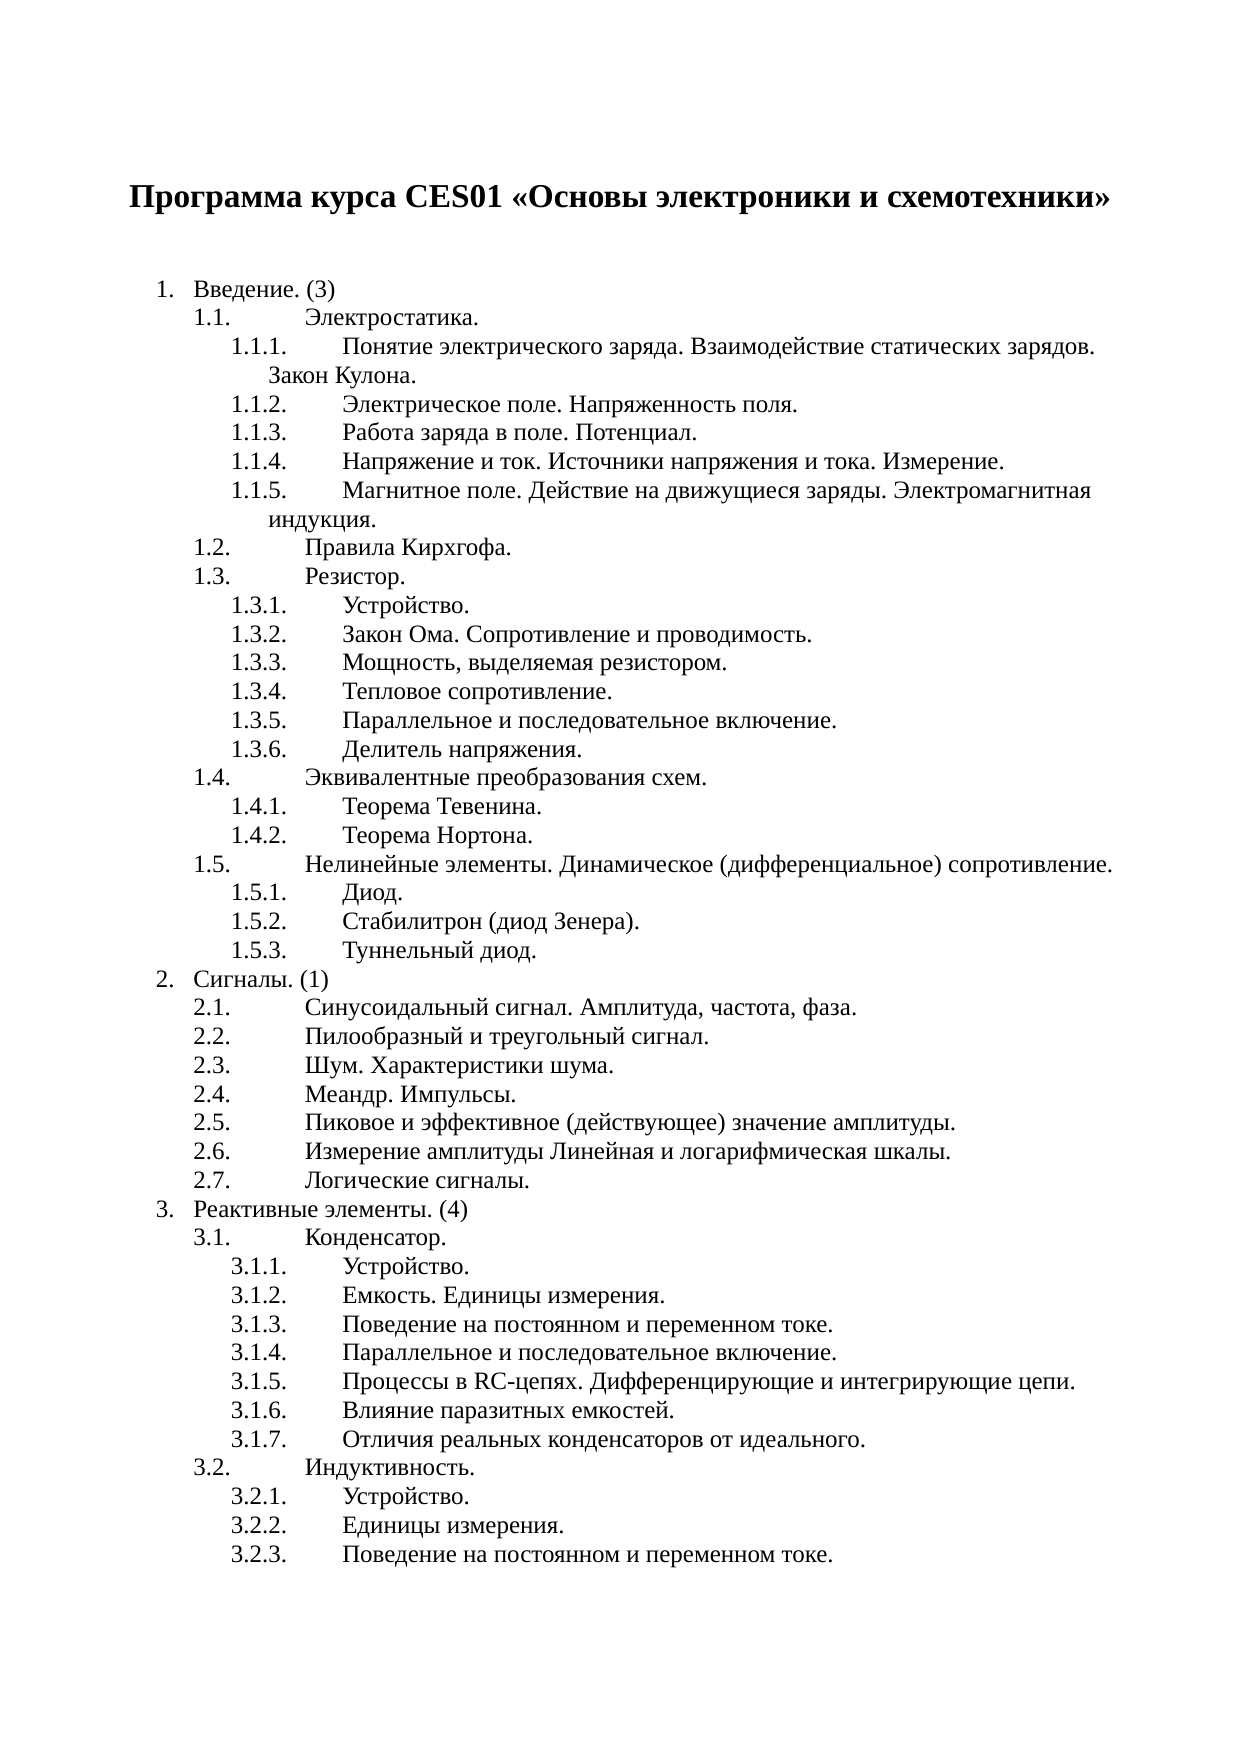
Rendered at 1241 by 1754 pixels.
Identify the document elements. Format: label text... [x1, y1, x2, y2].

list Устройство. [231, 590, 1122, 619]
list Процессы в RC-цепях. Дифференцирующие и интегрирующие цепи. [231, 1366, 1122, 1395]
list Логические сигналы. [193, 1165, 1122, 1194]
list Влияние паразитных емкостей. [231, 1395, 1122, 1424]
list Синусоидальный сигнал. Амплитуда, частота, фаза. [193, 992, 1122, 1021]
list Емкость. Единицы измерения. [231, 1280, 1122, 1309]
list Правила Кирхгофа. [193, 532, 1122, 561]
list Единицы измерения. [231, 1510, 1122, 1539]
list Введение. (3) [156, 274, 1122, 302]
list Мощность, выделяемая резистором. [231, 647, 1122, 676]
list Закон Ома. Сопротивление и проводимость. [231, 619, 1122, 647]
list Стабилитрон (диод Зенера). [231, 906, 1122, 935]
list Параллельное и последовательное включение. [231, 1337, 1122, 1366]
list Электрическое поле. Напряженность поля. [231, 389, 1122, 417]
list Диод. [231, 877, 1122, 906]
list Индуктивность. [193, 1452, 1122, 1481]
list Устройство. [231, 1251, 1122, 1280]
list Теорема Тевенина. [231, 791, 1122, 820]
list Работа заряда в поле. Потенциал. [231, 417, 1122, 446]
list Туннельный диод. [231, 935, 1122, 964]
list Меандр. Импульсы. [193, 1079, 1122, 1107]
list Нелинейные элементы. Динамическое (дифференциальное) сопротивление. [193, 849, 1122, 877]
list Поведение на постоянном и переменном токе. [231, 1309, 1122, 1337]
list Понятие электрического заряда. Взаимодействие статических зарядов. Закон Кулона. [231, 331, 1122, 389]
list Устройство. [231, 1481, 1122, 1510]
text Программа курса СES01 «Основы электроники и схемотехники» [118, 176, 1122, 215]
list Эквивалентные преобразования схем. [193, 762, 1122, 791]
list Измерение амплитуды Линейная и логарифмическая шкалы. [193, 1136, 1122, 1165]
list Поведение на постоянном и переменном токе. [231, 1539, 1122, 1567]
list Отличия реальных конденсаторов от идеального. [231, 1424, 1122, 1452]
list Электростатика. [193, 302, 1122, 331]
list Делитель напряжения. [231, 734, 1122, 762]
list Резистор. [193, 561, 1122, 590]
list Пилообразный и треугольный сигнал. [193, 1021, 1122, 1050]
list Параллельное и последовательное включение. [231, 705, 1122, 734]
list Реактивные элементы. (4) [156, 1194, 1122, 1222]
list Сигналы. (1) [156, 964, 1122, 992]
list Теорема Нортона. [231, 820, 1122, 849]
list Тепловое сопротивление. [231, 676, 1122, 705]
list Шум. Характеристики шума. [193, 1050, 1122, 1079]
list Магнитное поле. Действие на движущиеся заряды. Электромагнитная индукция. [231, 475, 1122, 532]
list Пиковое и эффективное (действующее) значение амплитуды. [193, 1107, 1122, 1136]
list Конденсатор. [193, 1222, 1122, 1251]
list Напряжение и ток. Источники напряжения и тока. Измерение. [231, 446, 1122, 475]
